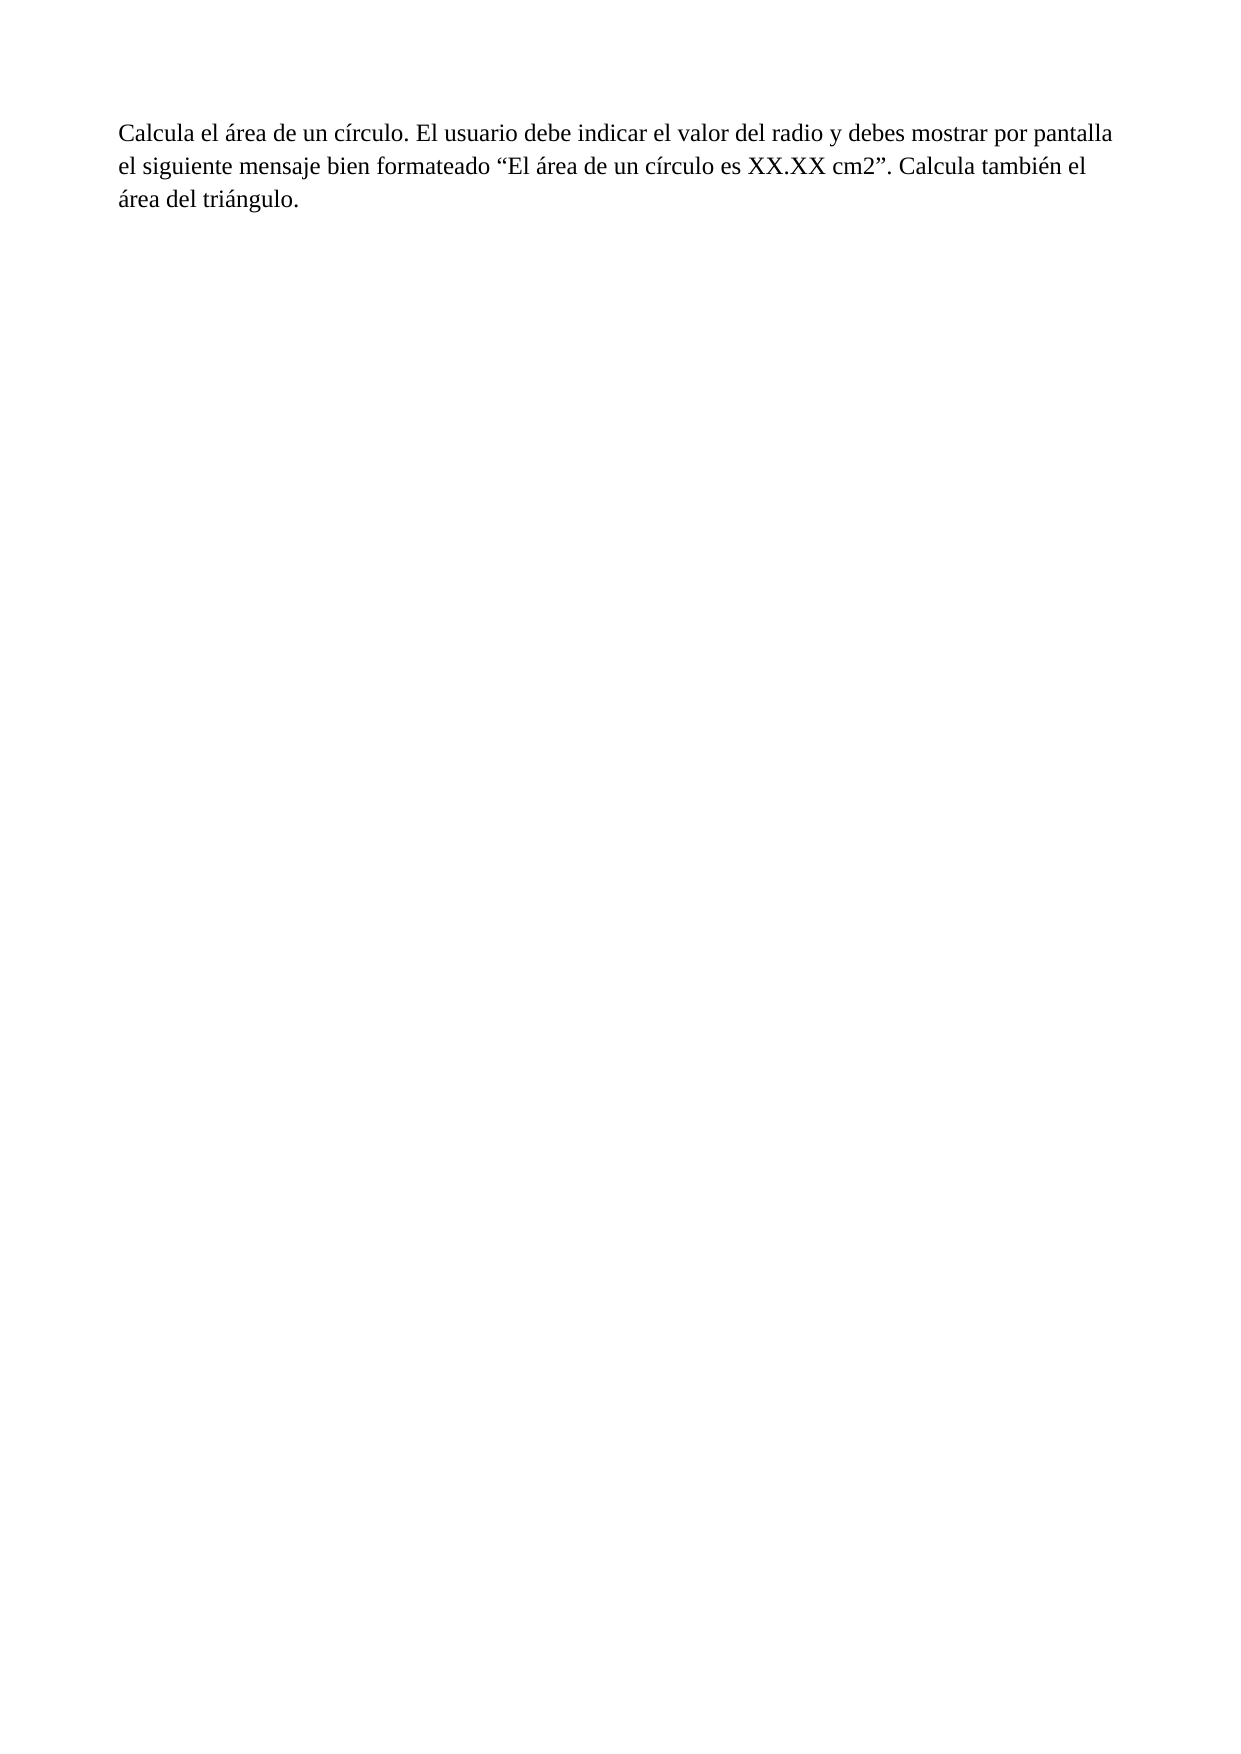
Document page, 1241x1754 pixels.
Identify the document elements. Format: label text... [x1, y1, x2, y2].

text Calcula el área de un círculo. El usuario debe indicar el valor del radio y debes mostrar por pantalla el siguiente mensaje bien formateado “El área de un círculo es XX.XX cm2”. Calcula también el área del triángulo. [118, 118, 1122, 213]
